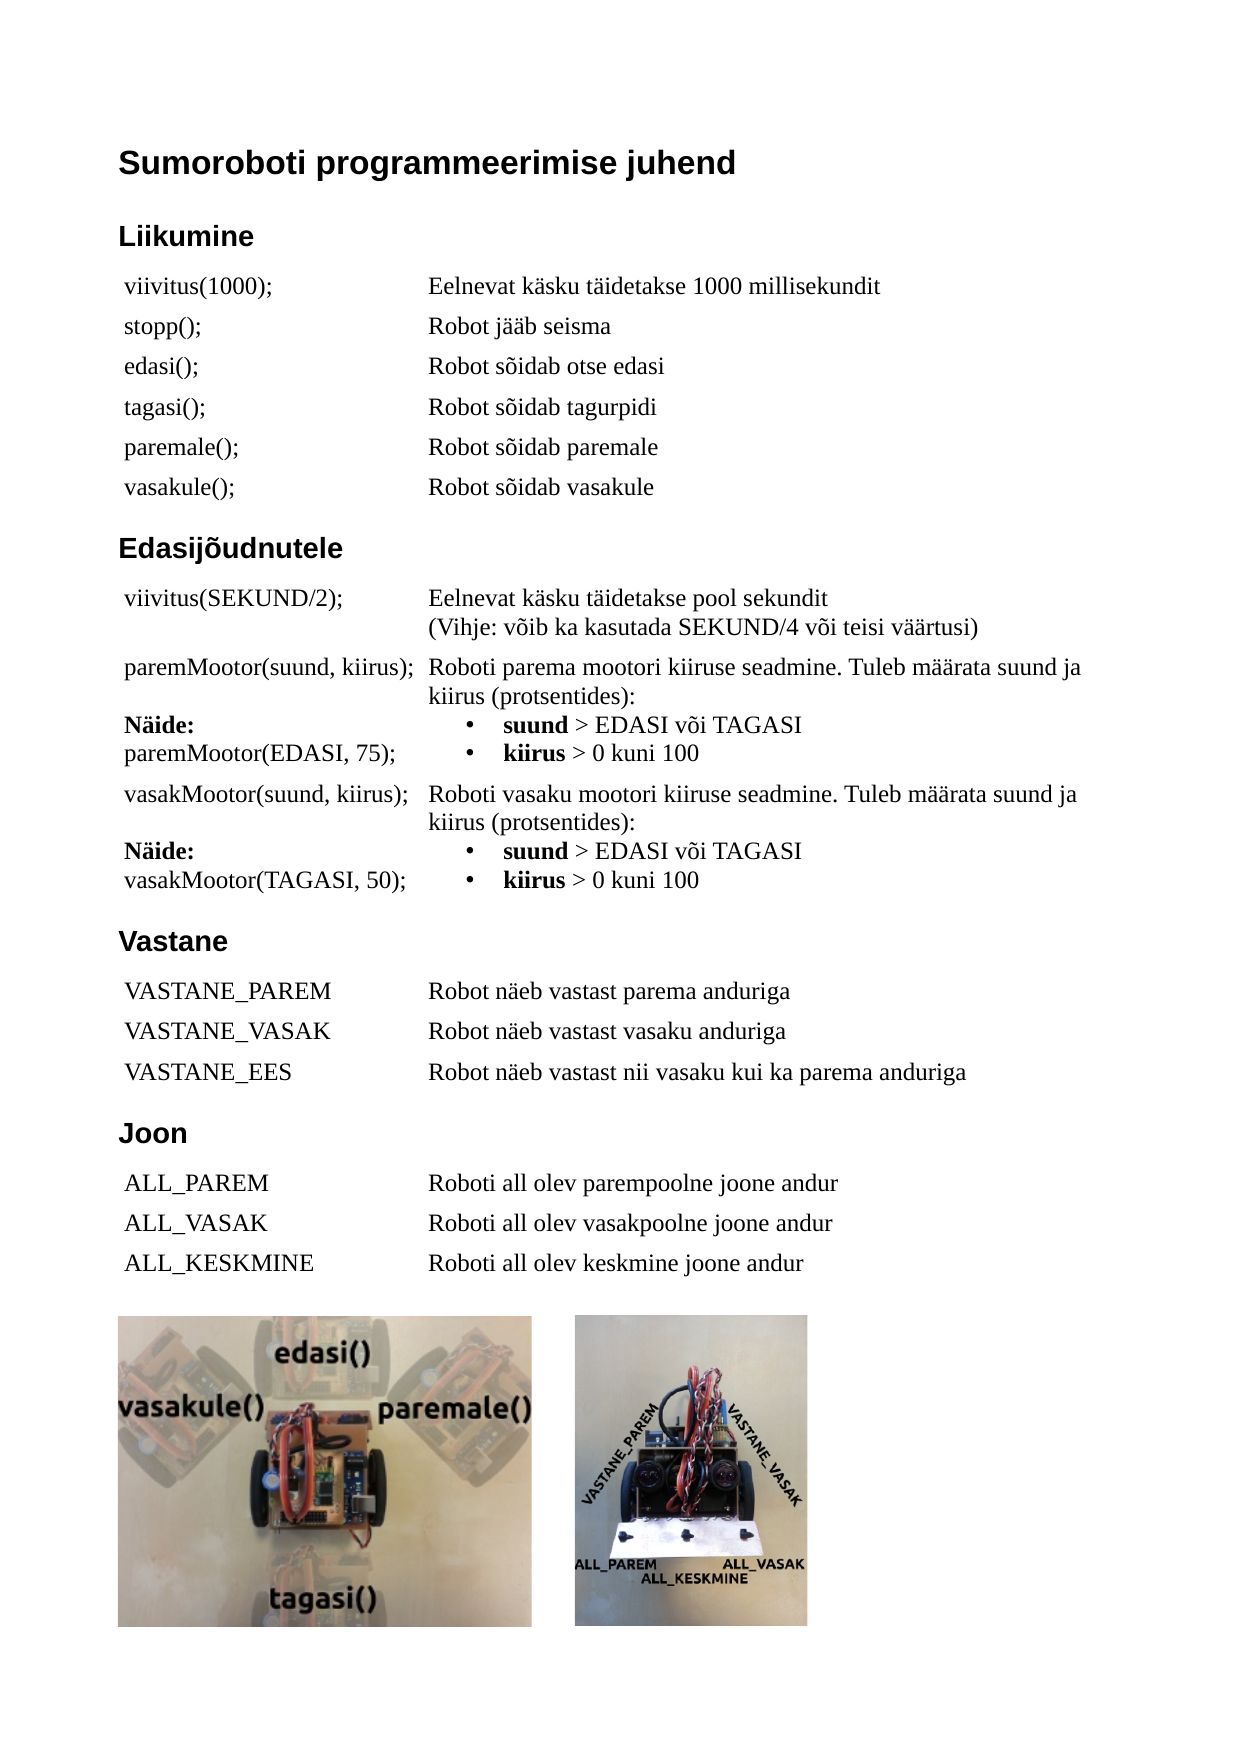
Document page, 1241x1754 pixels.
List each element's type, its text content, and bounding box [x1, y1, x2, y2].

table_cell Robot sõidab otse edasi [422, 346, 1123, 386]
subtitle Liikumine [118, 219, 1122, 253]
subtitle Vastane [118, 924, 1122, 958]
table_cell Roboti all olev keskmine joone andur [422, 1243, 1123, 1283]
table_cell VASTANE_EES [118, 1051, 422, 1091]
subtitle Sumoroboti programmeerimise juhend [118, 143, 1122, 182]
table_header viivitus(1000); [118, 265, 422, 306]
table_cell Robot sõidab tagurpidi [422, 386, 1123, 426]
table_cell VASTANE_VASAK [118, 1011, 422, 1051]
table_cell ALL_VASAK [118, 1203, 422, 1243]
table_cell paremale(); [118, 426, 422, 466]
table_cell Robot sõidab vasakule [422, 466, 1123, 507]
subtitle Joon [118, 1116, 1122, 1150]
table_header ALL_PAREM [118, 1162, 422, 1202]
table_cell edasi(); [118, 346, 422, 386]
table_cell paremMootor(suund, kiirus); Näide: paremMootor(EDASI, 75); [118, 647, 422, 773]
table_header Eelnevat käsku täidetakse 1000 millisekundit [422, 265, 1123, 306]
picture [117, 1316, 532, 1627]
table_header Robot näeb vastast parema anduriga [422, 971, 1123, 1011]
table_cell Robot jääb seisma [422, 306, 1123, 346]
table_cell Robot sõidab paremale [422, 426, 1123, 466]
table_header viivitus(SEKUND/2); [118, 578, 422, 647]
picture [574, 1315, 808, 1626]
table_cell stopp(); [118, 306, 422, 346]
table_cell Roboti all olev vasakpoolne joone andur [422, 1203, 1123, 1243]
table_cell tagasi(); [118, 386, 422, 426]
table_cell vasakule(); [118, 466, 422, 507]
table_cell Robot näeb vastast nii vasaku kui ka parema anduriga [422, 1051, 1123, 1091]
table_cell Robot näeb vastast vasaku anduriga [422, 1011, 1123, 1051]
subtitle Edasijõudnutele [118, 532, 1122, 565]
table_header VASTANE_PAREM [118, 971, 422, 1011]
table_header Eelnevat käsku täidetakse pool sekundit (Vihje: võib ka kasutada SEKUND/4 või teisi väärtusi) [422, 578, 1122, 647]
table_cell ALL_KESKMINE [118, 1243, 422, 1283]
table_header Roboti all olev parempoolne joone andur [422, 1162, 1123, 1202]
table_cell Roboti parema mootori kiiruse seadmine. Tuleb määrata suund ja kiirus (protsentides): suund > EDASI või TAGASI kiirus > 0 kuni 100 [422, 647, 1122, 773]
table_cell vasakMootor(suund, kiirus); Näide: vasakMootor(TAGASI, 50); [118, 773, 422, 899]
table_cell Roboti vasaku mootori kiiruse seadmine. Tuleb määrata suund ja kiirus (protsentides): suund > EDASI või TAGASI kiirus > 0 kuni 100 [422, 773, 1122, 899]
